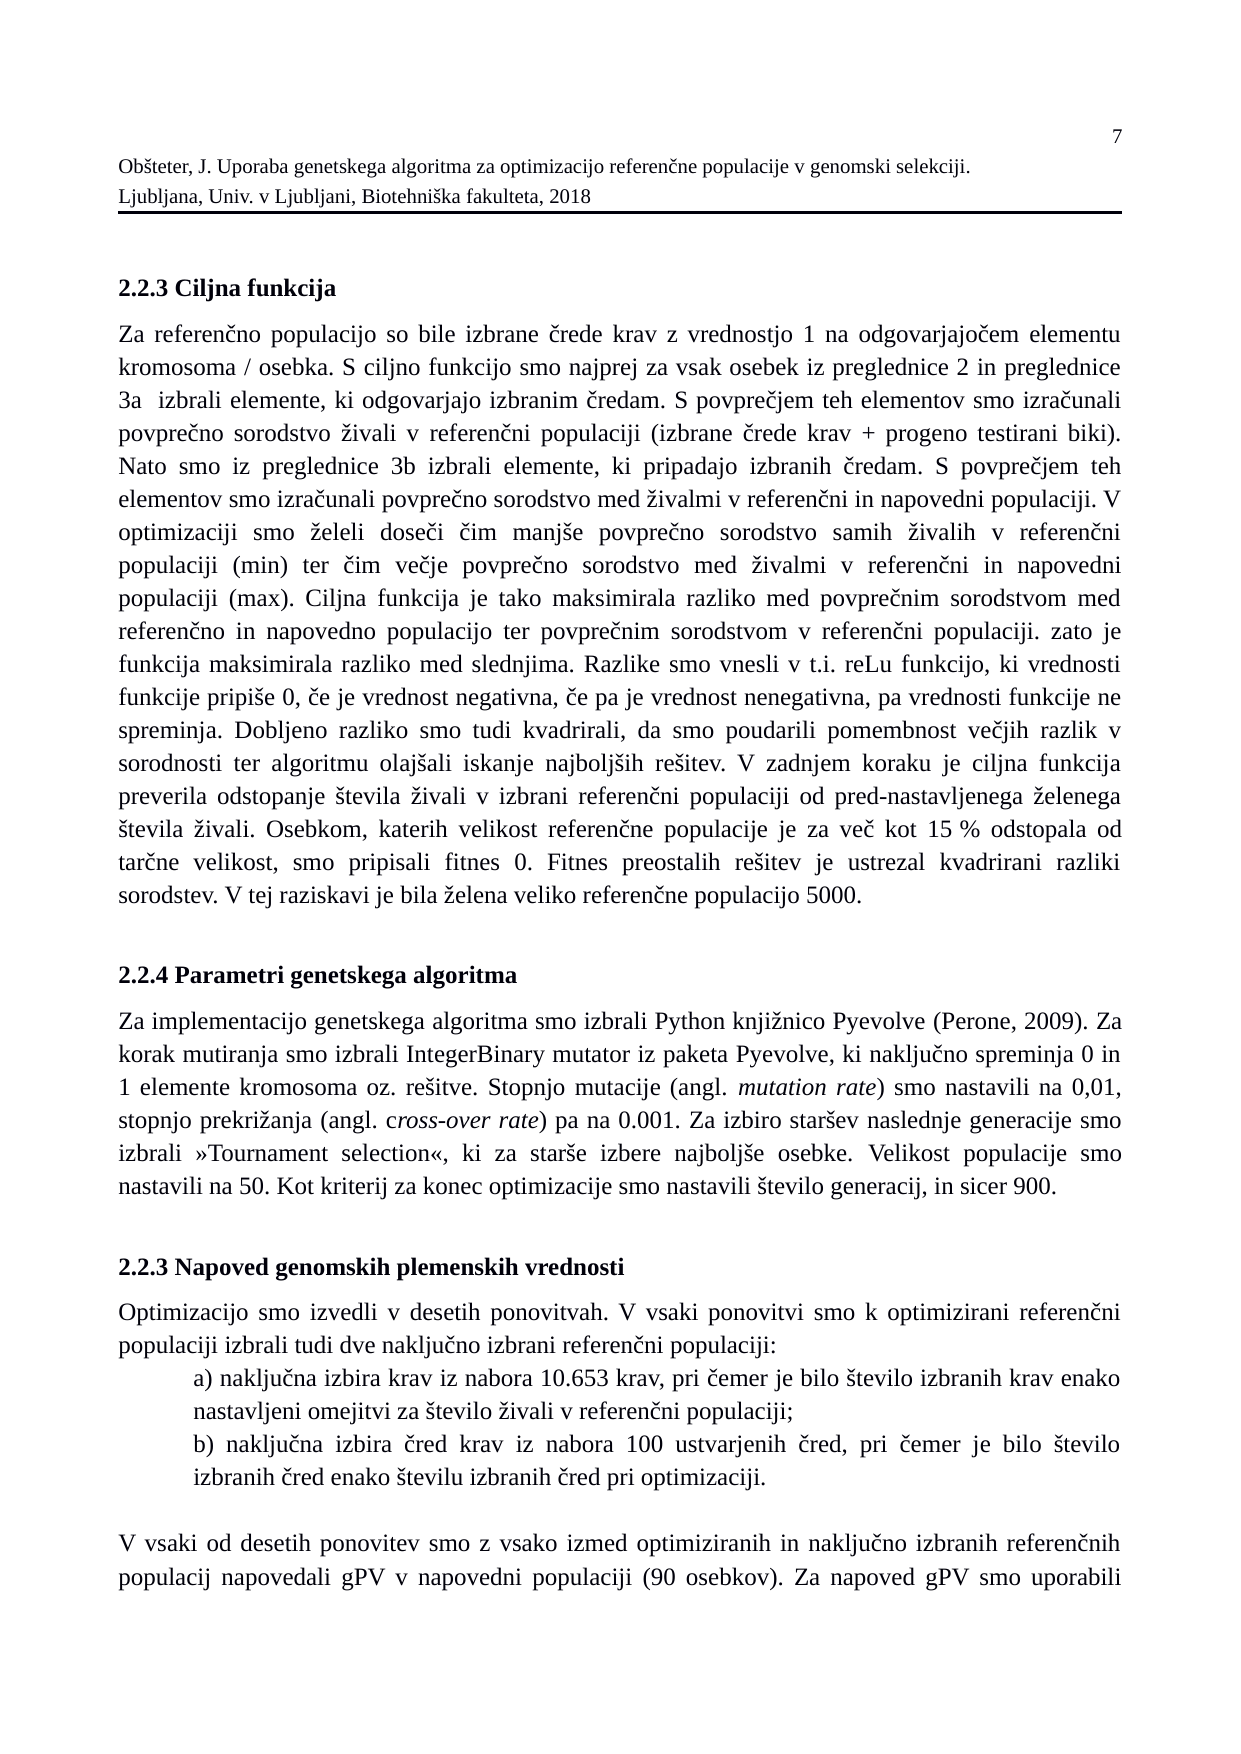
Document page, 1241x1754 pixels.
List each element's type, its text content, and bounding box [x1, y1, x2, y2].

subtitle 2.2.4 Parametri genetskega algoritma [118, 961, 1122, 989]
text Za referenčno populacijo so bile izbrane črede krav z vrednostjo 1 na odgovarjajočem elementu kromosoma / osebka. S ciljno funkcijo smo najprej za vsak osebek iz preglednice 2 in preglednice 3a izbrali elemente, ki odgovarjajo izbranim čredam. S povprečjem teh elementov smo izračunali povprečno sorodstvo živali v referenčni populaciji (izbrane črede krav + progeno testirani biki). Nato smo iz preglednice 3b izbrali elemente, ki pripadajo izbranih čredam. S povprečjem teh elementov smo izračunali povprečno sorodstvo med živalmi v referenčni in napovedni populaciji. V optimizaciji smo želeli doseči čim manjše povprečno sorodstvo samih živalih v referenčni populaciji (min) ter čim večje povprečno sorodstvo med živalmi v referenčni in napovedni populaciji (max). Ciljna funkcija je tako maksimirala razliko med povprečnim sorodstvom med referenčno in napovedno populacijo ter povprečnim sorodstvom v referenčni populaciji. zato je funkcija maksimirala razliko med slednjima. Razlike smo vnesli v t.i. reLu funkcijo, ki vrednosti funkcije pripiše 0, če je vrednost negativna, če pa je vrednost nenegativna, pa vrednosti funkcije ne spreminja. Dobljeno razliko smo tudi kvadrirali, da smo poudarili pomembnost večjih razlik v sorodnosti ter algoritmu olajšali iskanje najboljših rešitev. V zadnjem koraku je ciljna funkcija preverila odstopanje števila živali v izbrani referenčni populaciji od pred-nastavljenega želenega števila živali. Osebkom, katerih velikost referenčne populacije je za več kot 15 % odstopala od tarčne velikost, smo pripisali fitnes 0. Fitnes preostalih rešitev je ustrezal kvadrirani razliki sorodstev. V tej raziskavi je bila želena veliko referenčne populacijo 5000. [118, 319, 1122, 909]
subtitle 2.2.3 Ciljna funkcija [118, 273, 1122, 302]
subtitle 2.2.3 Napoved genomskih plemenskih vrednosti [118, 1252, 1122, 1281]
text Za implementacijo genetskega algoritma smo izbrali Python knjižnico Pyevolve (Perone, 2009). Za korak mutiranja smo izbrali IntegerBinary mutator iz paketa Pyevolve, ki naključno spreminja 0 in 1 elemente kromosoma oz. rešitve. Stopnjo mutacije (angl. mutation rate) smo nastavili na 0,01, stopnjo prekrižanja (angl. cross-over rate) pa na 0.001. Za izbiro staršev naslednje generacije smo izbrali »Tournament selection«, ki za starše izbere najboljše osebke. Velikost populacije smo nastavili na 50. Kot kriterij za konec optimizacije smo nastavili število generacij, in sicer 900. [118, 1006, 1122, 1200]
text V vsaki od desetih ponovitev smo z vsako izmed optimiziranih in naključno izbranih referenčnih populacij napovedali gPV v napovedni populaciji (90 osebkov). Za napoved gPV smo uporabili [118, 1528, 1122, 1590]
text b) naključna izbira čred krav iz nabora 100 ustvarjenih čred, pri čemer je bilo število izbranih čred enako številu izbranih čred pri optimizaciji. [193, 1429, 1122, 1491]
text a) naključna izbira krav iz nabora 10.653 krav, pri čemer je bilo število izbranih krav enako nastavljeni omejitvi za število živali v referenčni populaciji; [193, 1363, 1122, 1425]
text Optimizacijo smo izvedli v desetih ponovitvah. V vsaki ponovitvi smo k optimizirani referenčni populaciji izbrali tudi dve naključno izbrani referenčni populaciji: [118, 1297, 1122, 1359]
